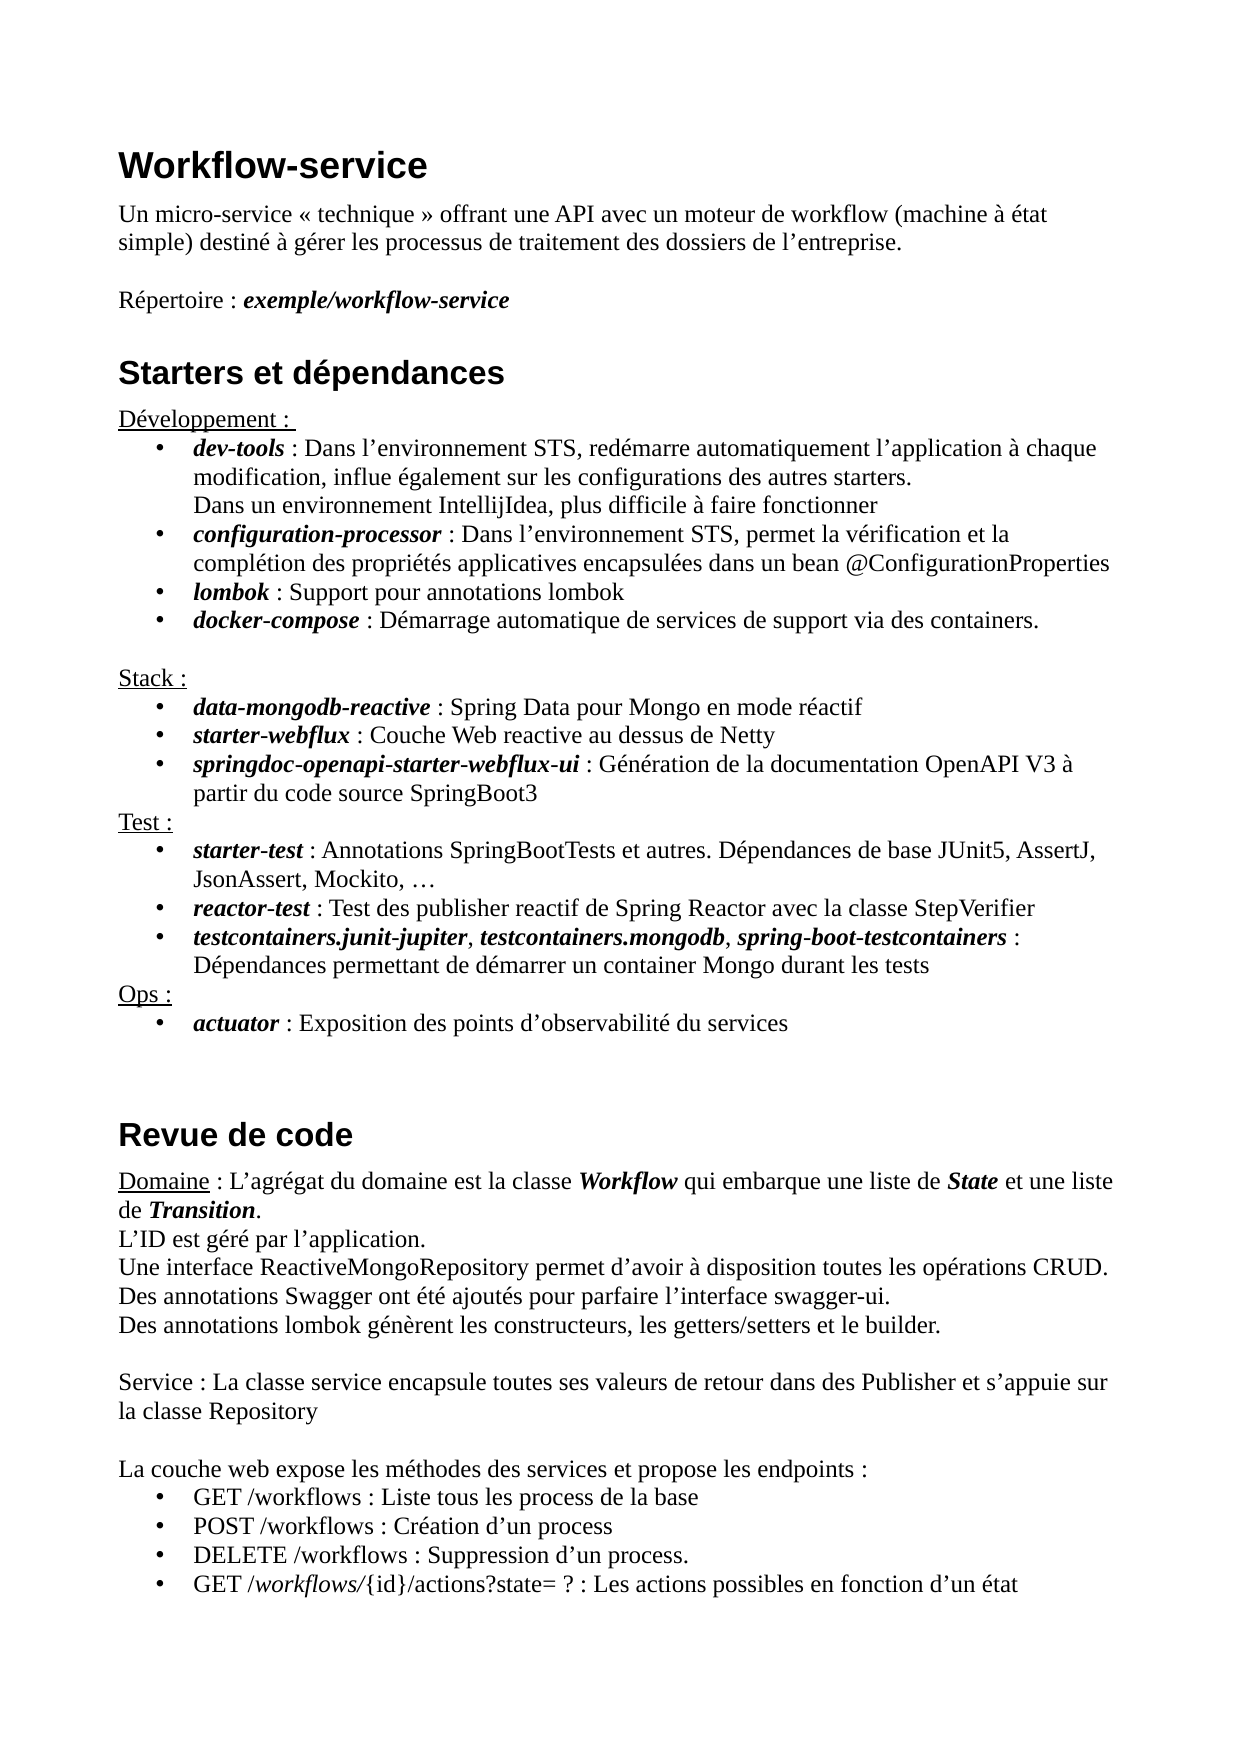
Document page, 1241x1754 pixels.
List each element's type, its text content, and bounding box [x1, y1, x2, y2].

text Répertoire : exemple/workflow-service [118, 285, 1122, 314]
list configuration-processor : Dans l’environnement STS, permet la vérification et la complétion des propriétés applicatives encapsulées dans un bean @ConfigurationProperties [156, 519, 1122, 577]
list starter-webflux : Couche Web reactive au dessus de Netty [156, 721, 1122, 749]
list POST /workflows : Création d’un process [156, 1511, 1122, 1540]
list dev-tools : Dans l’environnement STS, redémarre automatiquement l’application à chaque modification, influe également sur les configurations des autres starters. Dans un environnement IntellijIdea, plus difficile à faire fonctionner [156, 433, 1122, 519]
text Des annotations Swagger ont été ajoutés pour parfaire l’interface swagger-ui. [118, 1281, 1122, 1310]
text Domaine : L’agrégat du domaine est la classe Workflow qui embarque une liste de State et une liste de Transition. [118, 1166, 1122, 1224]
list reactor-test : Test des publisher reactif de Spring Reactor avec la classe StepVerifier [156, 893, 1122, 922]
text Une interface ReactiveMongoRepository permet d’avoir à disposition toutes les opérations CRUD. [118, 1252, 1122, 1281]
list actuator : Exposition des points d’observabilité du services [156, 1008, 1122, 1037]
text Un micro-service « technique » offrant une API avec un moteur de workflow (machine à état simple) destiné à gérer les processus de traitement des dossiers de l’entreprise. [118, 199, 1122, 256]
list data-mongodb-reactive : Spring Data pour Mongo en mode réactif [156, 692, 1122, 721]
subtitle Revue de code [118, 1115, 1122, 1154]
list GET /workflows/{id}/actions?state= ? : Les actions possibles en fonction d’un état [156, 1569, 1122, 1597]
text Stack : [118, 663, 1122, 692]
text Service : La classe service encapsule toutes ses valeurs de retour dans des Publisher et s’appuie sur la classe Repository [118, 1367, 1122, 1425]
text La couche web expose les méthodes des services et propose les endpoints : [118, 1454, 1122, 1482]
text Développement : [118, 404, 1122, 433]
list lombok : Support pour annotations lombok [156, 577, 1122, 606]
text Ops : [118, 979, 1122, 1008]
list springdoc-openapi-starter-webflux-ui : Génération de la documentation OpenAPI V3 à partir du code source SpringBoot3 [156, 749, 1122, 807]
text Des annotations lombok génèrent les constructeurs, les getters/setters et le builder. [118, 1310, 1122, 1339]
list testcontainers.junit-jupiter, testcontainers.mongodb, spring-boot-testcontainers : Dépendances permettant de démarrer un container Mongo durant les tests [156, 922, 1122, 979]
list docker-compose : Démarrage automatique de services de support via des containers. [156, 606, 1122, 634]
text Test : [118, 807, 1122, 836]
list starter-test : Annotations SpringBootTests et autres. Dépendances de base JUnit5, AssertJ, JsonAssert, Mockito, … [156, 836, 1122, 893]
list GET /workflows : Liste tous les process de la base [156, 1482, 1122, 1511]
subtitle Workflow-service [118, 143, 1122, 186]
list DELETE /workflows : Suppression d’un process. [156, 1540, 1122, 1569]
text L’ID est géré par l’application. [118, 1224, 1122, 1252]
subtitle Starters et dépendances [118, 353, 1122, 392]
